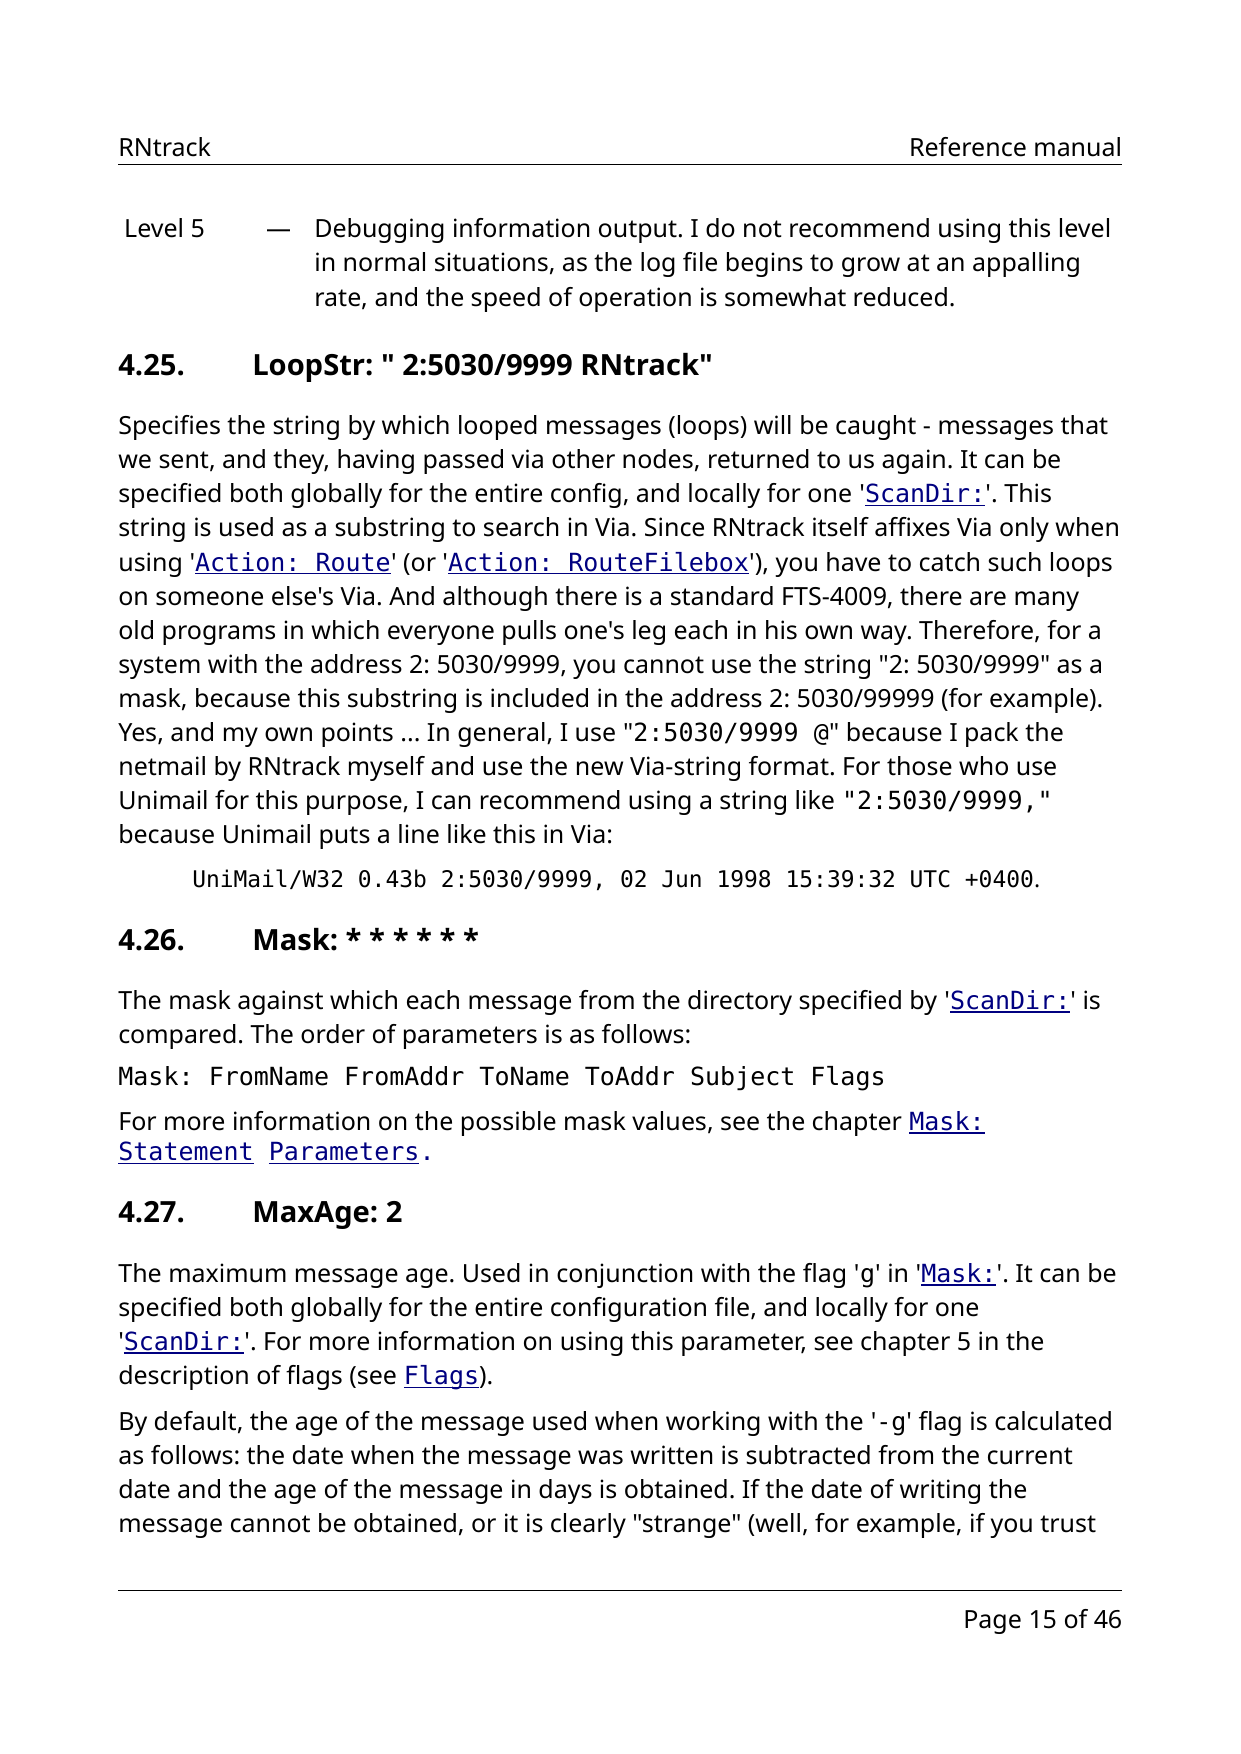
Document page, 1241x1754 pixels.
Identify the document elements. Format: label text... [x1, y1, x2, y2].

text Mask: FromName FromAddr ToName ToAddr Subject Flags [118, 1063, 1122, 1092]
text For more information on the possible mask values, see the chapter Mask: Statement Parameters. [118, 1103, 1122, 1167]
text The maximum message age. Used in conjunction with the flag 'g' in 'Mask:'. It can be specified both globally for the entire configuration file, and locally for one 'ScanDir:'. For more information on using this parameter, see chapter 5 in the description of flags (see Flags). [118, 1256, 1122, 1392]
subtitle LoopStr: " 2:5030/9999 RNtrack" [118, 344, 1122, 384]
table_cell Level 5 [118, 194, 260, 319]
text The mask against which each message from the directory specified by 'ScanDir:' is compared. The order of parameters is as follows: [118, 983, 1122, 1051]
text By default, the age of the message used when working with the '-g' flag is calculated as follows: the date when the message was written is subtracted from the current date and the age of the message in days is obtained. If the date of writing the message cannot be obtained, or it is clearly "strange" (well, for example, if you trust [118, 1404, 1122, 1540]
table_cell Debugging information output. I do not recommend using this level in normal situations, as the log file begins to grow at an appalling rate, and the speed of operation is somewhat reduced. [309, 194, 1122, 319]
table_cell — [260, 194, 308, 319]
text UniMail/W32 0.43b 2:5030/9999, 02 Jun 1998 15:39:32 UTC +0400. [192, 862, 1122, 894]
text Specifies the string by which looped messages (loops) will be caught - messages that we sent, and they, having passed via other nodes, returned to us again. It can be specified both globally for the entire config, and locally for one 'ScanDir:'. This string is used as a substring to search in Via. Since RNtrack itself affixes Via only when using 'Action: Route' (or 'Action: RouteFilebox'), you have to catch such loops on someone else's Via. And although there is a standard FTS-4009, there are many old programs in which everyone pulls one's leg each in his own way. Therefore, for a system with the address 2: 5030/9999, you cannot use the string "2: 5030/9999" as a mask, because this substring is included in the address 2: 5030/99999 (for example). Yes, and my own points ... In general, I use "2:5030/9999 @" because I pack the netmail by RNtrack myself and use the new Via-string format. For those who use Unimail for this purpose, I can recommend using a string like "2:5030/9999," because Unimail puts a line like this in Via: [118, 408, 1122, 851]
subtitle MaxAge: 2 [118, 1192, 1122, 1231]
subtitle Mask: * * * * * * [118, 919, 1122, 958]
